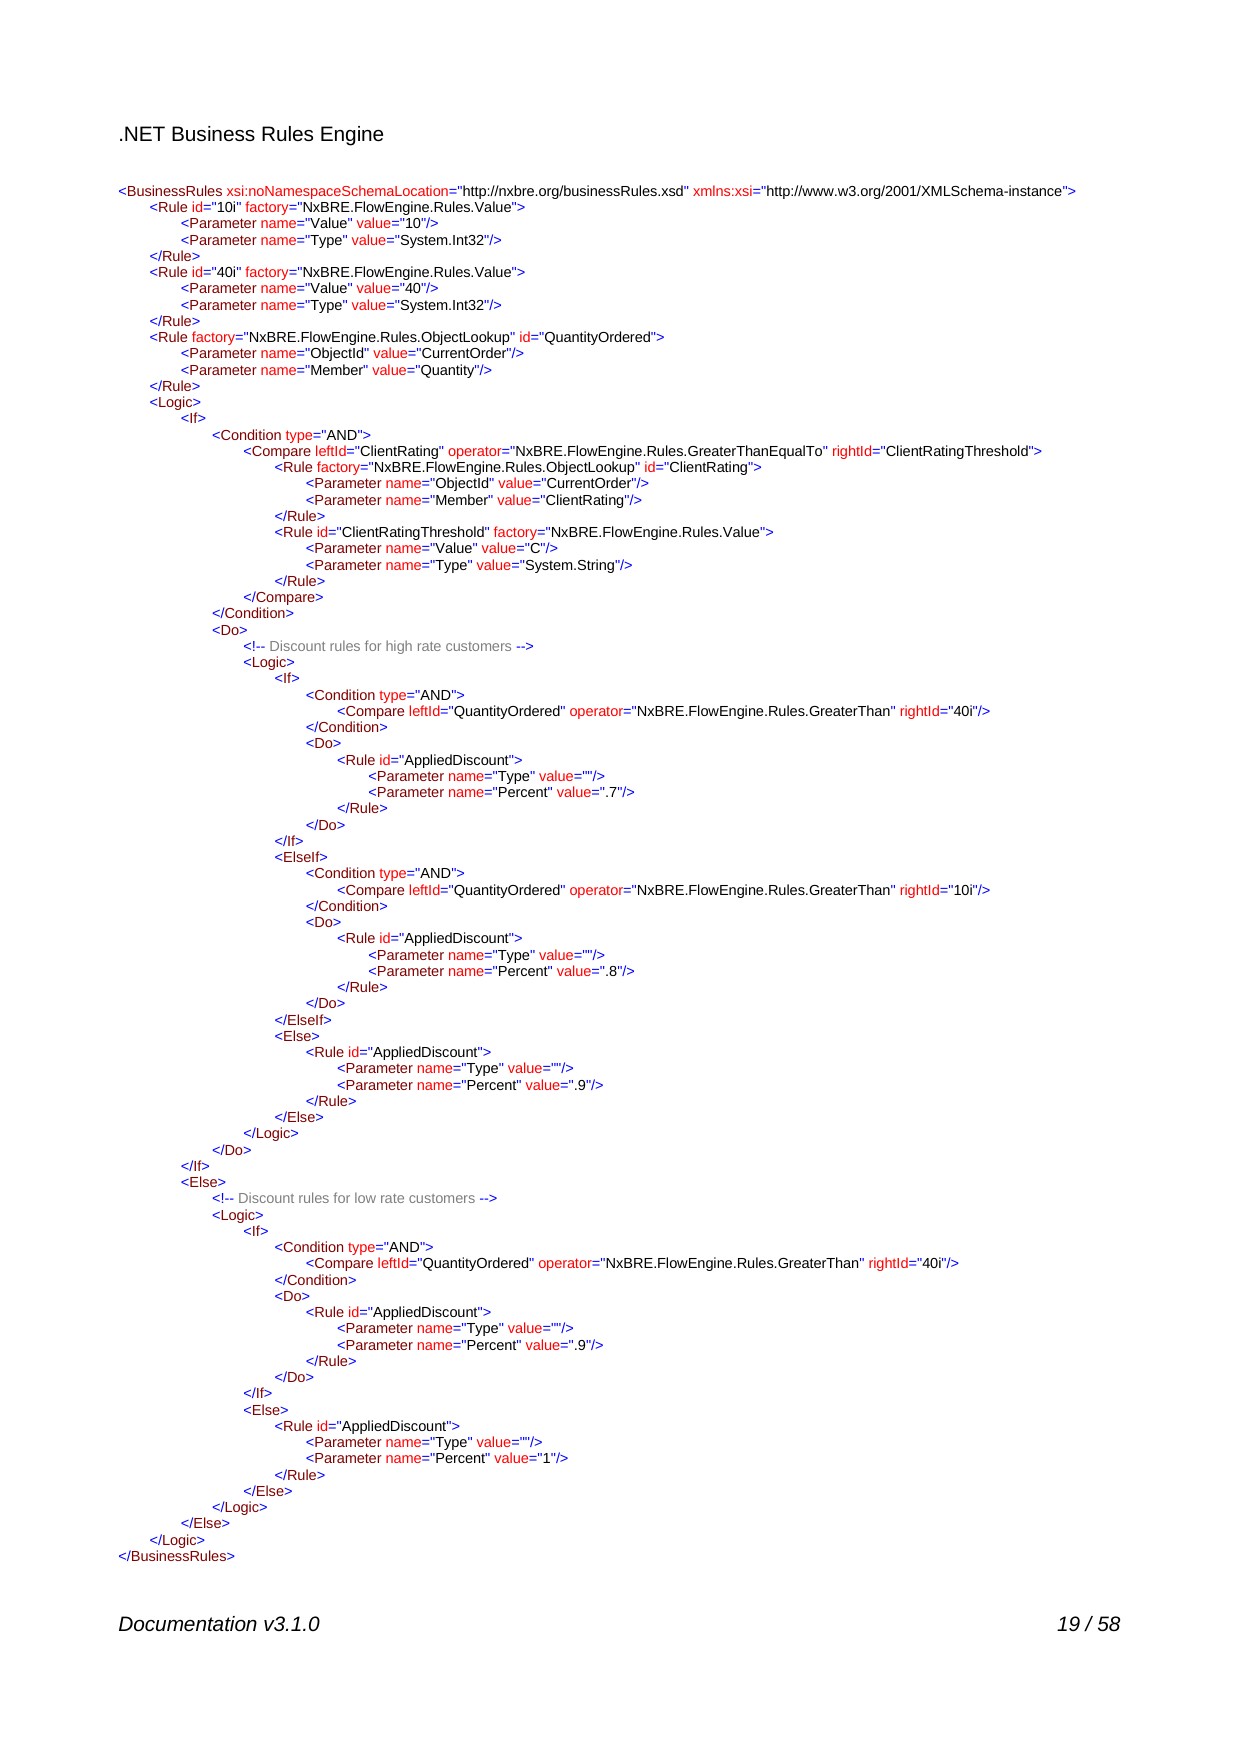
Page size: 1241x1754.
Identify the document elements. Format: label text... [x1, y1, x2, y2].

text <ElseIf> [118, 849, 1124, 866]
text </Rule> [118, 248, 1124, 264]
text <Logic> [118, 1207, 1124, 1223]
text </Condition> [118, 1272, 1124, 1288]
text </Do> [118, 817, 1124, 833]
text <Rule id="10i" factory="NxBRE.FlowEngine.Rules.Value"> [118, 199, 1124, 216]
text <!-- Discount rules for low rate customers --> [118, 1191, 1124, 1207]
text </Logic> [118, 1499, 1124, 1516]
text <Rule id="40i" factory="NxBRE.FlowEngine.Rules.Value"> [118, 264, 1124, 281]
text </ElseIf> [118, 1012, 1124, 1028]
text </BusinessRules> [118, 1548, 1124, 1564]
text <Compare leftId="ClientRating" operator="NxBRE.FlowEngine.Rules.GreaterThanEqualTo" rightId="ClientRatingThreshold"> [118, 443, 1124, 459]
text <If> [118, 411, 1124, 427]
text <Do> [118, 1288, 1124, 1304]
text </Logic> [118, 1126, 1124, 1142]
text </If> [118, 833, 1124, 849]
text <Compare leftId="QuantityOrdered" operator="NxBRE.FlowEngine.Rules.GreaterThan" rightId="10i"/> [118, 882, 1124, 898]
text <BusinessRules xsi:noNamespaceSchemaLocation="http://nxbre.org/businessRules.xsd" xmlns:xsi="http://www.w3.org/2001/XMLSchema-instance"> [118, 183, 1124, 199]
text <Condition type="AND"> [118, 687, 1124, 703]
text </Rule> [118, 1353, 1124, 1369]
text <Rule factory="NxBRE.FlowEngine.Rules.ObjectLookup" id="QuantityOrdered"> [118, 329, 1124, 346]
text <Parameter name="Type" value=""/> [118, 1061, 1124, 1077]
text </Rule> [118, 1093, 1124, 1109]
text <Parameter name="Value" value="40"/> [118, 281, 1124, 297]
text <Rule factory="NxBRE.FlowEngine.Rules.ObjectLookup" id="ClientRating"> [118, 459, 1124, 476]
text <Else> [118, 1174, 1124, 1191]
text <Parameter name="Type" value=""/> [118, 768, 1124, 784]
text <Logic> [118, 394, 1124, 411]
text <Parameter name="Member" value="Quantity"/> [118, 362, 1124, 378]
text </If> [118, 1158, 1124, 1174]
text <Else> [118, 1028, 1124, 1044]
text </Rule> [118, 508, 1124, 524]
text <If> [118, 1223, 1124, 1239]
text </Do> [118, 996, 1124, 1012]
text <Do> [118, 914, 1124, 931]
text </Else> [118, 1516, 1124, 1532]
text </Rule> [118, 313, 1124, 329]
text </Rule> [118, 378, 1124, 394]
text <Rule id="AppliedDiscount"> [118, 1044, 1124, 1061]
text </Else> [118, 1109, 1124, 1126]
text </Rule> [118, 1467, 1124, 1483]
text <Parameter name="Type" value="System.Int32"/> [118, 297, 1124, 313]
text <Parameter name="Type" value="System.String"/> [118, 557, 1124, 573]
text </Condition> [118, 898, 1124, 914]
text <Parameter name="Percent" value=".8"/> [118, 963, 1124, 979]
text </Condition> [118, 606, 1124, 622]
text <Logic> [118, 654, 1124, 671]
text <Compare leftId="QuantityOrdered" operator="NxBRE.FlowEngine.Rules.GreaterThan" rightId="40i"/> [118, 703, 1124, 719]
text </Logic> [118, 1532, 1124, 1548]
text <Do> [118, 736, 1124, 752]
text <Parameter name="Type" value="System.Int32"/> [118, 232, 1124, 248]
text <Rule id="AppliedDiscount"> [118, 752, 1124, 768]
text <Rule id="ClientRatingThreshold" factory="NxBRE.FlowEngine.Rules.Value"> [118, 524, 1124, 541]
text <Condition type="AND"> [118, 866, 1124, 882]
text </Do> [118, 1142, 1124, 1158]
text <Parameter name="Type" value=""/> [118, 947, 1124, 963]
text <!-- Discount rules for high rate customers --> [118, 638, 1124, 654]
text <Parameter name="Percent" value=".7"/> [118, 784, 1124, 801]
text </Do> [118, 1369, 1124, 1386]
text <Parameter name="Value" value="C"/> [118, 541, 1124, 557]
text </If> [118, 1386, 1124, 1402]
text <Parameter name="Percent" value=".9"/> [118, 1337, 1124, 1353]
text <Condition type="AND"> [118, 1239, 1124, 1256]
text <Rule id="AppliedDiscount"> [118, 1304, 1124, 1321]
text </Rule> [118, 801, 1124, 817]
text <Parameter name="Type" value=""/> [118, 1434, 1124, 1451]
text <Else> [118, 1402, 1124, 1418]
text <Parameter name="Percent" value=".9"/> [118, 1077, 1124, 1093]
text <Rule id="AppliedDiscount"> [118, 1418, 1124, 1434]
text </Else> [118, 1483, 1124, 1499]
text <Do> [118, 622, 1124, 638]
text <Compare leftId="QuantityOrdered" operator="NxBRE.FlowEngine.Rules.GreaterThan" rightId="40i"/> [118, 1256, 1124, 1272]
text </Rule> [118, 979, 1124, 996]
text <Parameter name="ObjectId" value="CurrentOrder"/> [118, 346, 1124, 362]
text <Parameter name="Value" value="10"/> [118, 216, 1124, 232]
text <Condition type="AND"> [118, 427, 1124, 443]
text </Compare> [118, 589, 1124, 606]
text </Condition> [118, 719, 1124, 736]
text <Rule id="AppliedDiscount"> [118, 931, 1124, 947]
text </Rule> [118, 573, 1124, 589]
text <Parameter name="Member" value="ClientRating"/> [118, 492, 1124, 508]
text <Parameter name="Percent" value="1"/> [118, 1451, 1124, 1467]
text <Parameter name="Type" value=""/> [118, 1321, 1124, 1337]
text <Parameter name="ObjectId" value="CurrentOrder"/> [118, 476, 1124, 492]
text <If> [118, 671, 1124, 687]
